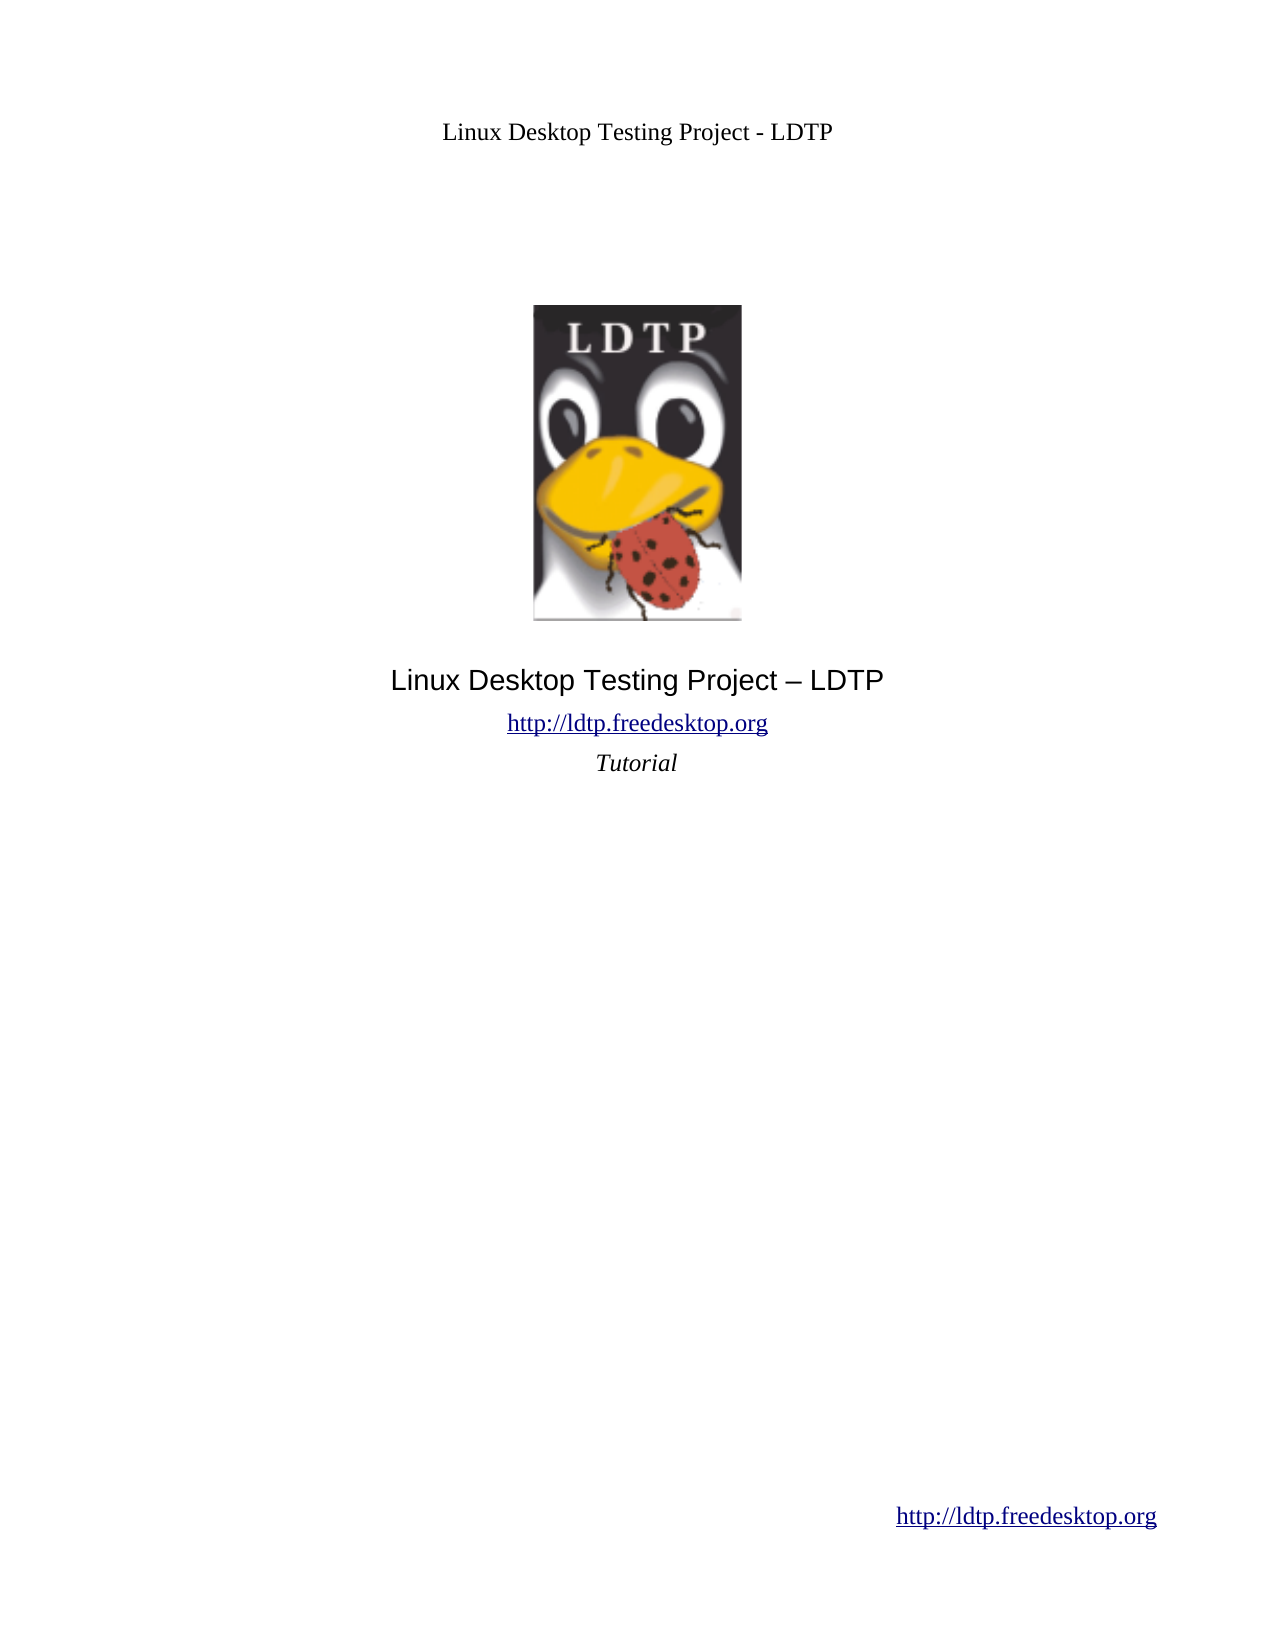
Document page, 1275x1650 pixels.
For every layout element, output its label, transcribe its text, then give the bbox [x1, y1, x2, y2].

text Tutorial [118, 749, 1157, 777]
subtitle Linux Desktop Testing Project – LDTP [118, 664, 1157, 697]
text http://ldtp.freedesktop.org [118, 709, 1157, 737]
picture [533, 305, 742, 621]
